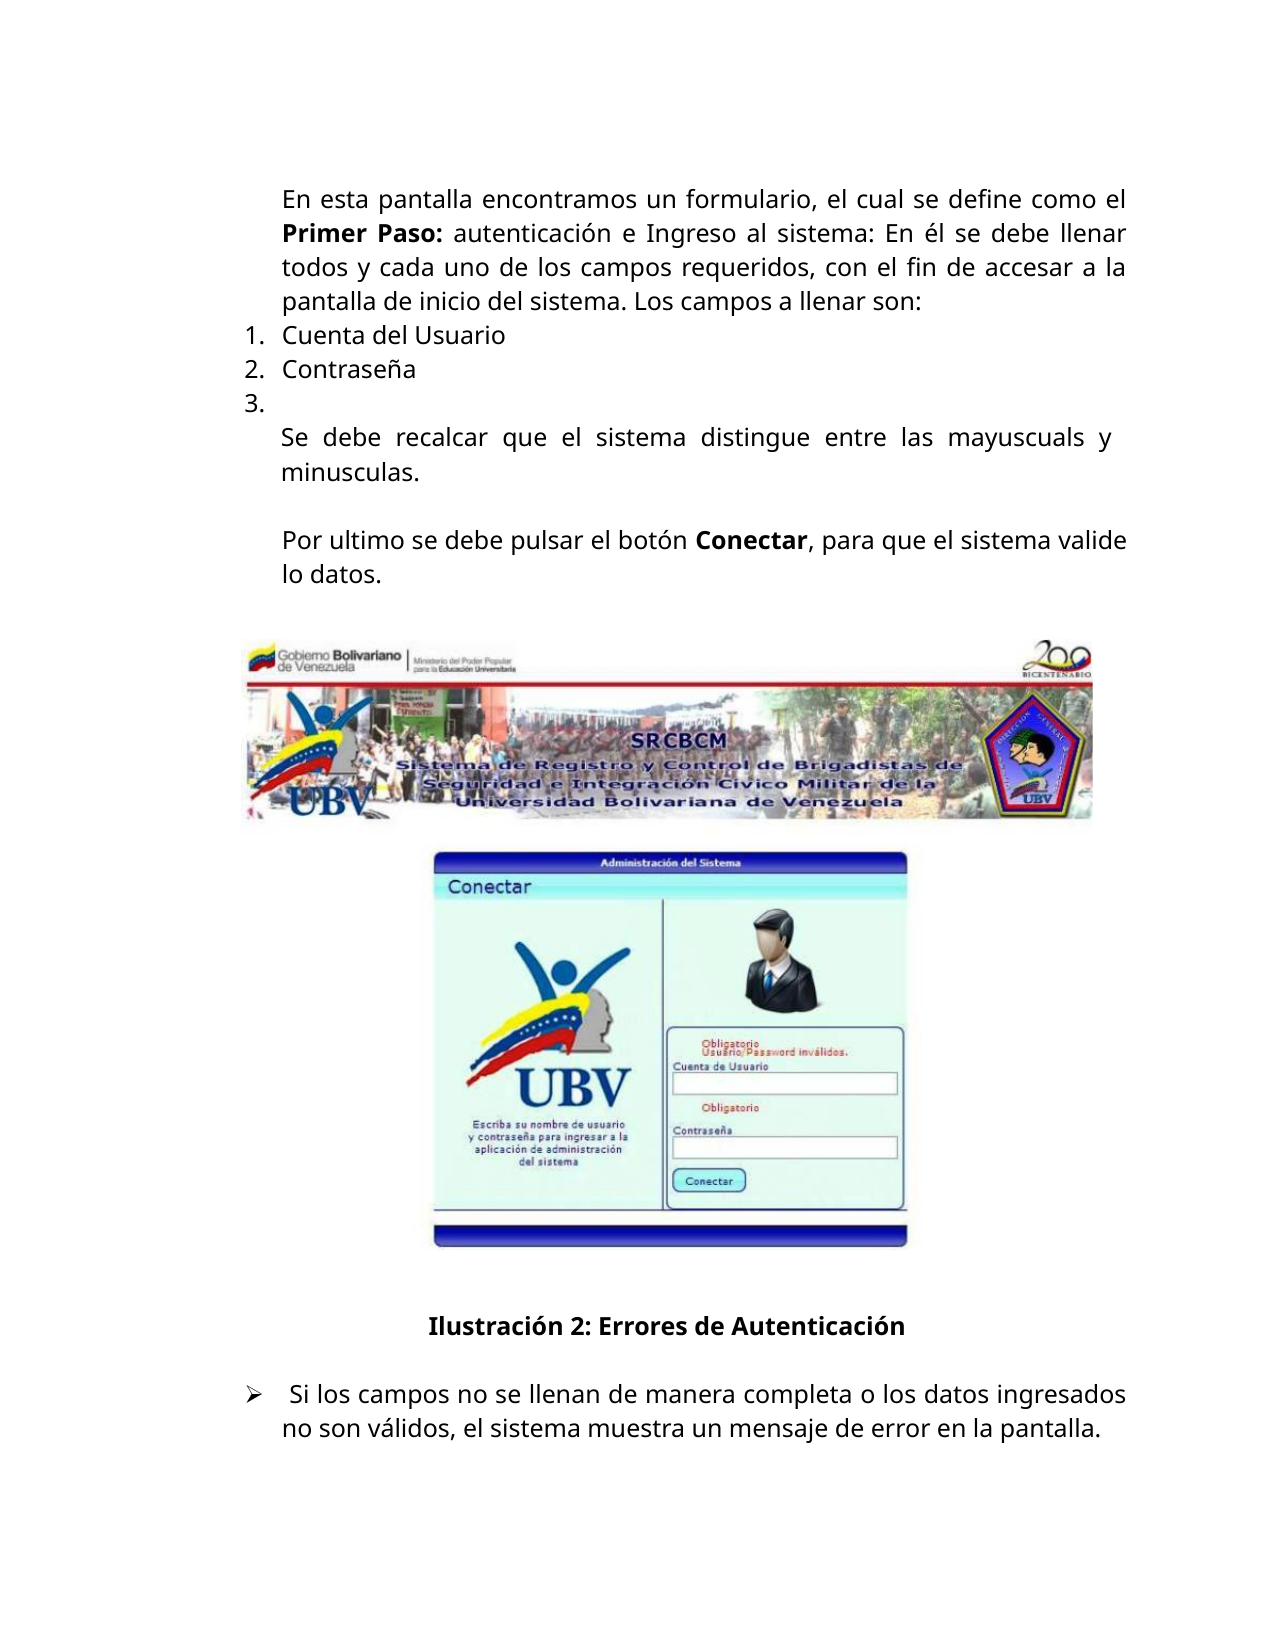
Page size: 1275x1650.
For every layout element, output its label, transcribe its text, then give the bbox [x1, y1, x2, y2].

picture [241, 639, 1093, 1250]
list En esta pantalla encontramos un formulario, el cual se define como el Primer Paso: autenticación e Ingreso al sistema: En él se debe llenar todos y cada uno de los campos requeridos, con el fin de accesar a la pantalla de inicio del sistema. Los campos a llenar son: [244, 182, 1127, 318]
list Ilustración 2: Errores de Autenticación [241, 1309, 1093, 1343]
list Si los campos no se llenan de manera completa o los datos ingresados no son válidos, el sistema muestra un mensaje de error en la pantalla. [244, 1377, 1127, 1445]
list Cuenta del Usuario [244, 318, 1127, 352]
list Contraseña [244, 352, 1127, 386]
text Se debe recalcar que el sistema distingue entre las mayuscuals y minusculas. [207, 420, 1127, 488]
list Por ultimo se debe pulsar el botón Conectar, para que el sistema valide lo datos. [244, 522, 1127, 590]
